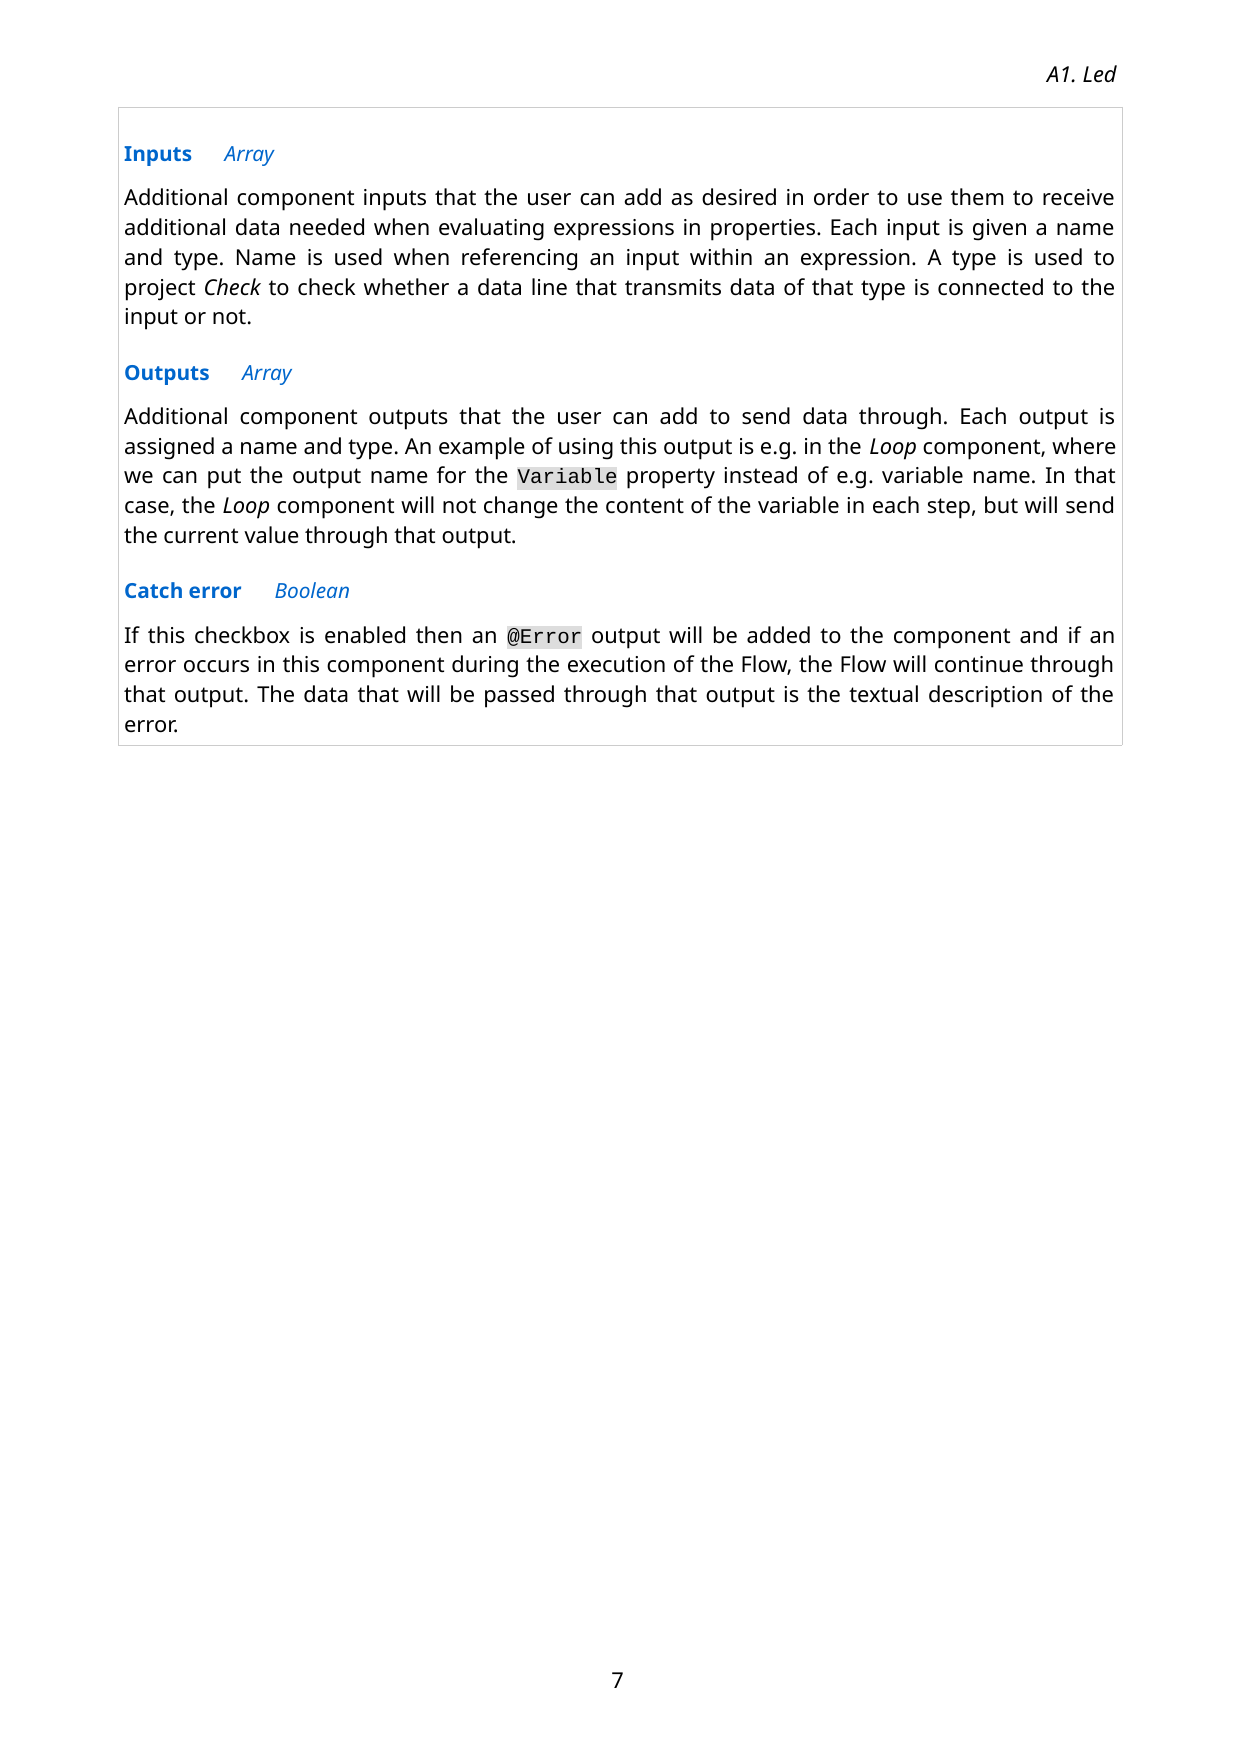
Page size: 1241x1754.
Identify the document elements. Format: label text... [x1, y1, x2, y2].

table_cell Inputs Array Additional component inputs that the user can add as desired in order to use them to receive additional data needed when evaluating expressions in properties. Each input is given a name and type. Name is used when referencing an input within an expression. A type is used to project Check to check whether a data line that transmits data of that type is connected to the input or not. Outputs Array Additional component outputs that the user can add to send data through. Each output is assigned a name and type. An example of using this output is e.g. in the Loop component, where we can put the output name for the Variable property instead of e.g. variable name. In that case, the Loop component will not change the content of the variable in each step, but will send the current value through that output. Catch error Boolean If this checkbox is enabled then an @Error output will be added to the component and if an error occurs in this component during the execution of the Flow, the Flow will continue through that output. The data that will be passed through that output is the textual description of the error. [119, 108, 1122, 744]
